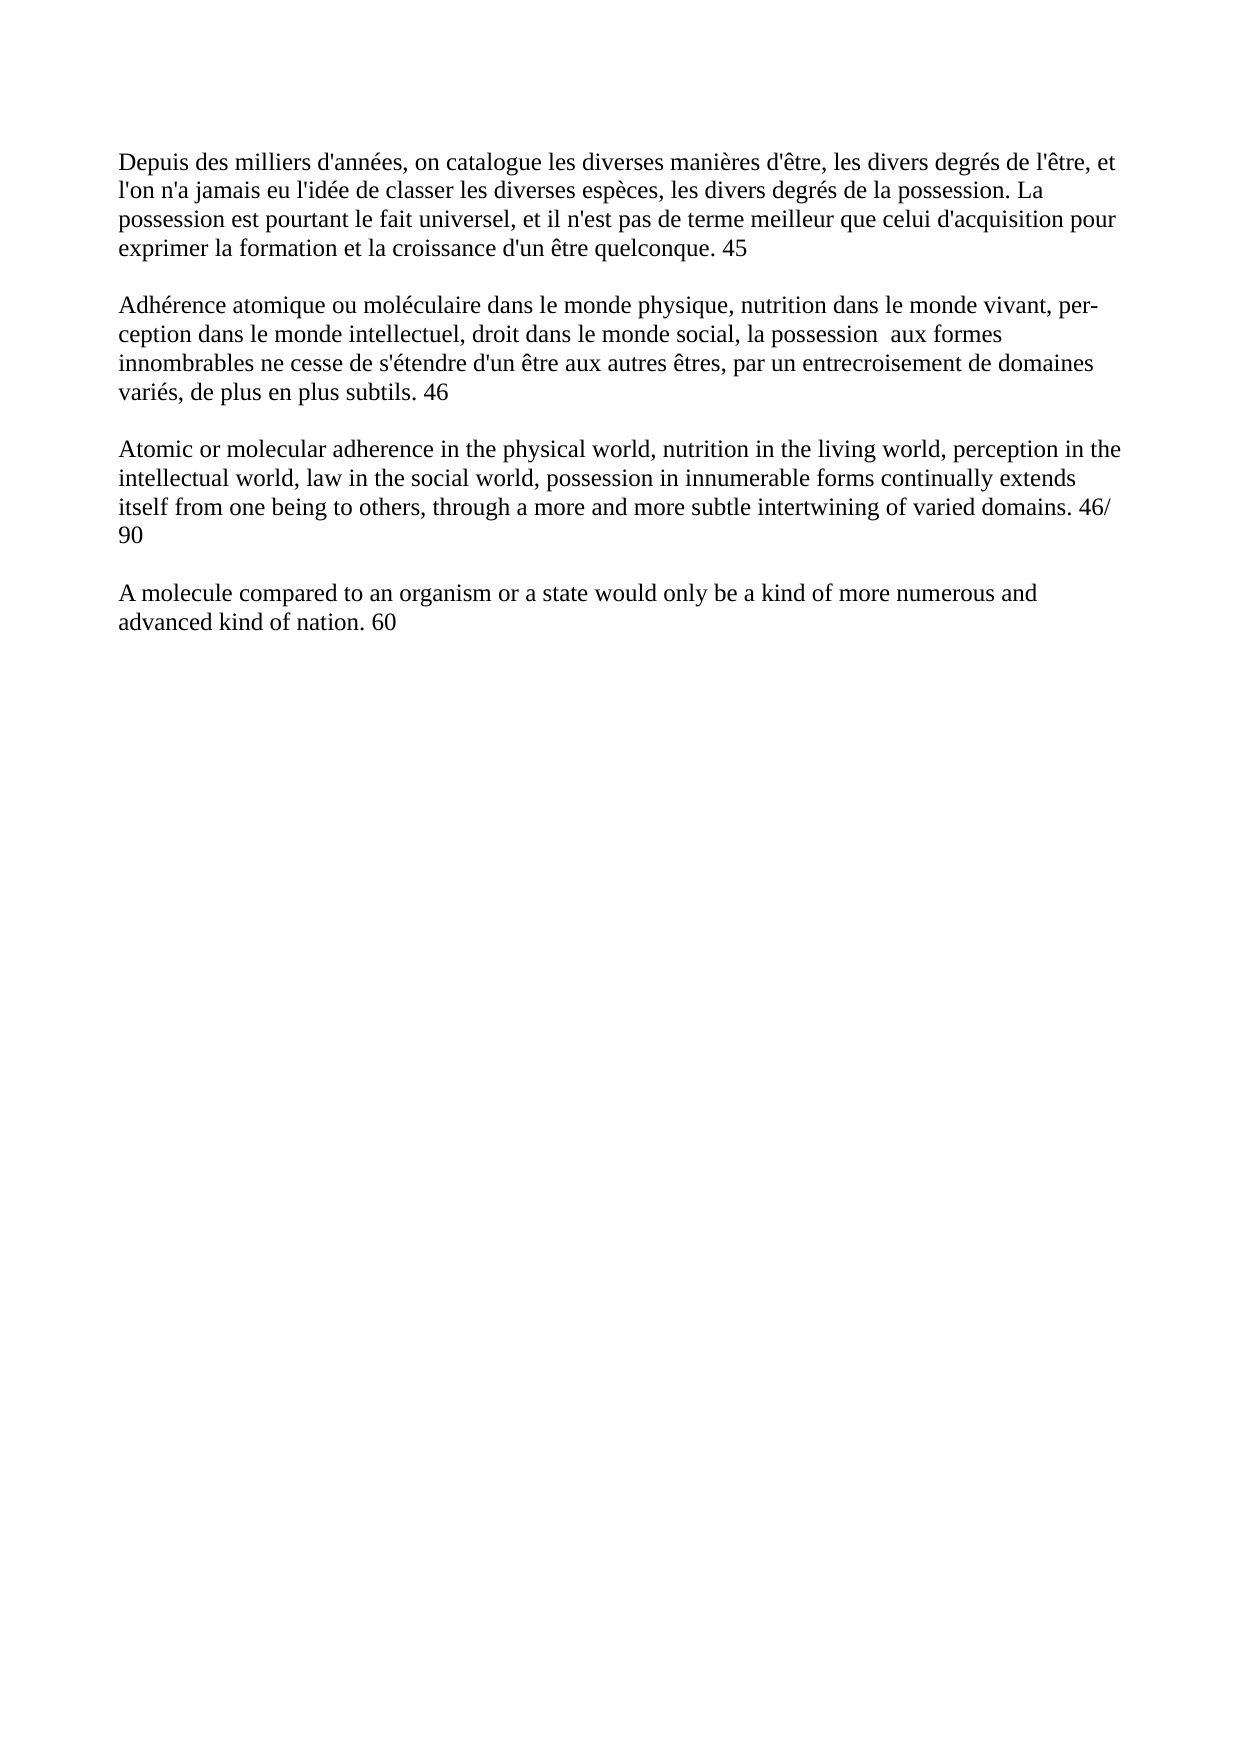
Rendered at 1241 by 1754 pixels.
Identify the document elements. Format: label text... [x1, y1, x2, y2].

text Depuis des milliers d'années, on catalogue les diverses manières d'être, les divers degrés de l'être, et l'on n'a jamais eu l'idée de classer les diverses espèces, les divers degrés de la possession. La possession est pourtant le fait universel, et il n'est pas de terme meilleur que celui d'acquisition pour exprimer la formation et la croissance d'un être quelconque. 45 [118, 147, 1122, 262]
text Adhérence atomique ou moléculaire dans le monde physique, nutrition dans le monde vivant, per- [118, 291, 1122, 319]
text A molecule compared to an organism or a state would only be a kind of more numerous and advanced kind of nation. 60 [118, 578, 1122, 636]
text Atomic or molecular adherence in the physical world, nutrition in the living world, perception in the intellectual world, law in the social world, possession in innumerable forms continually extends itself from one being to others, through a more and more subtle intertwining of varied domains. 46/ 90 [118, 434, 1122, 549]
text ception dans le monde intellectuel, droit dans le monde social, la possession aux formes innombrables ne cesse de s'étendre d'un être aux autres êtres, par un entrecroisement de domaines variés, de plus en plus subtils. 46 [118, 319, 1122, 406]
